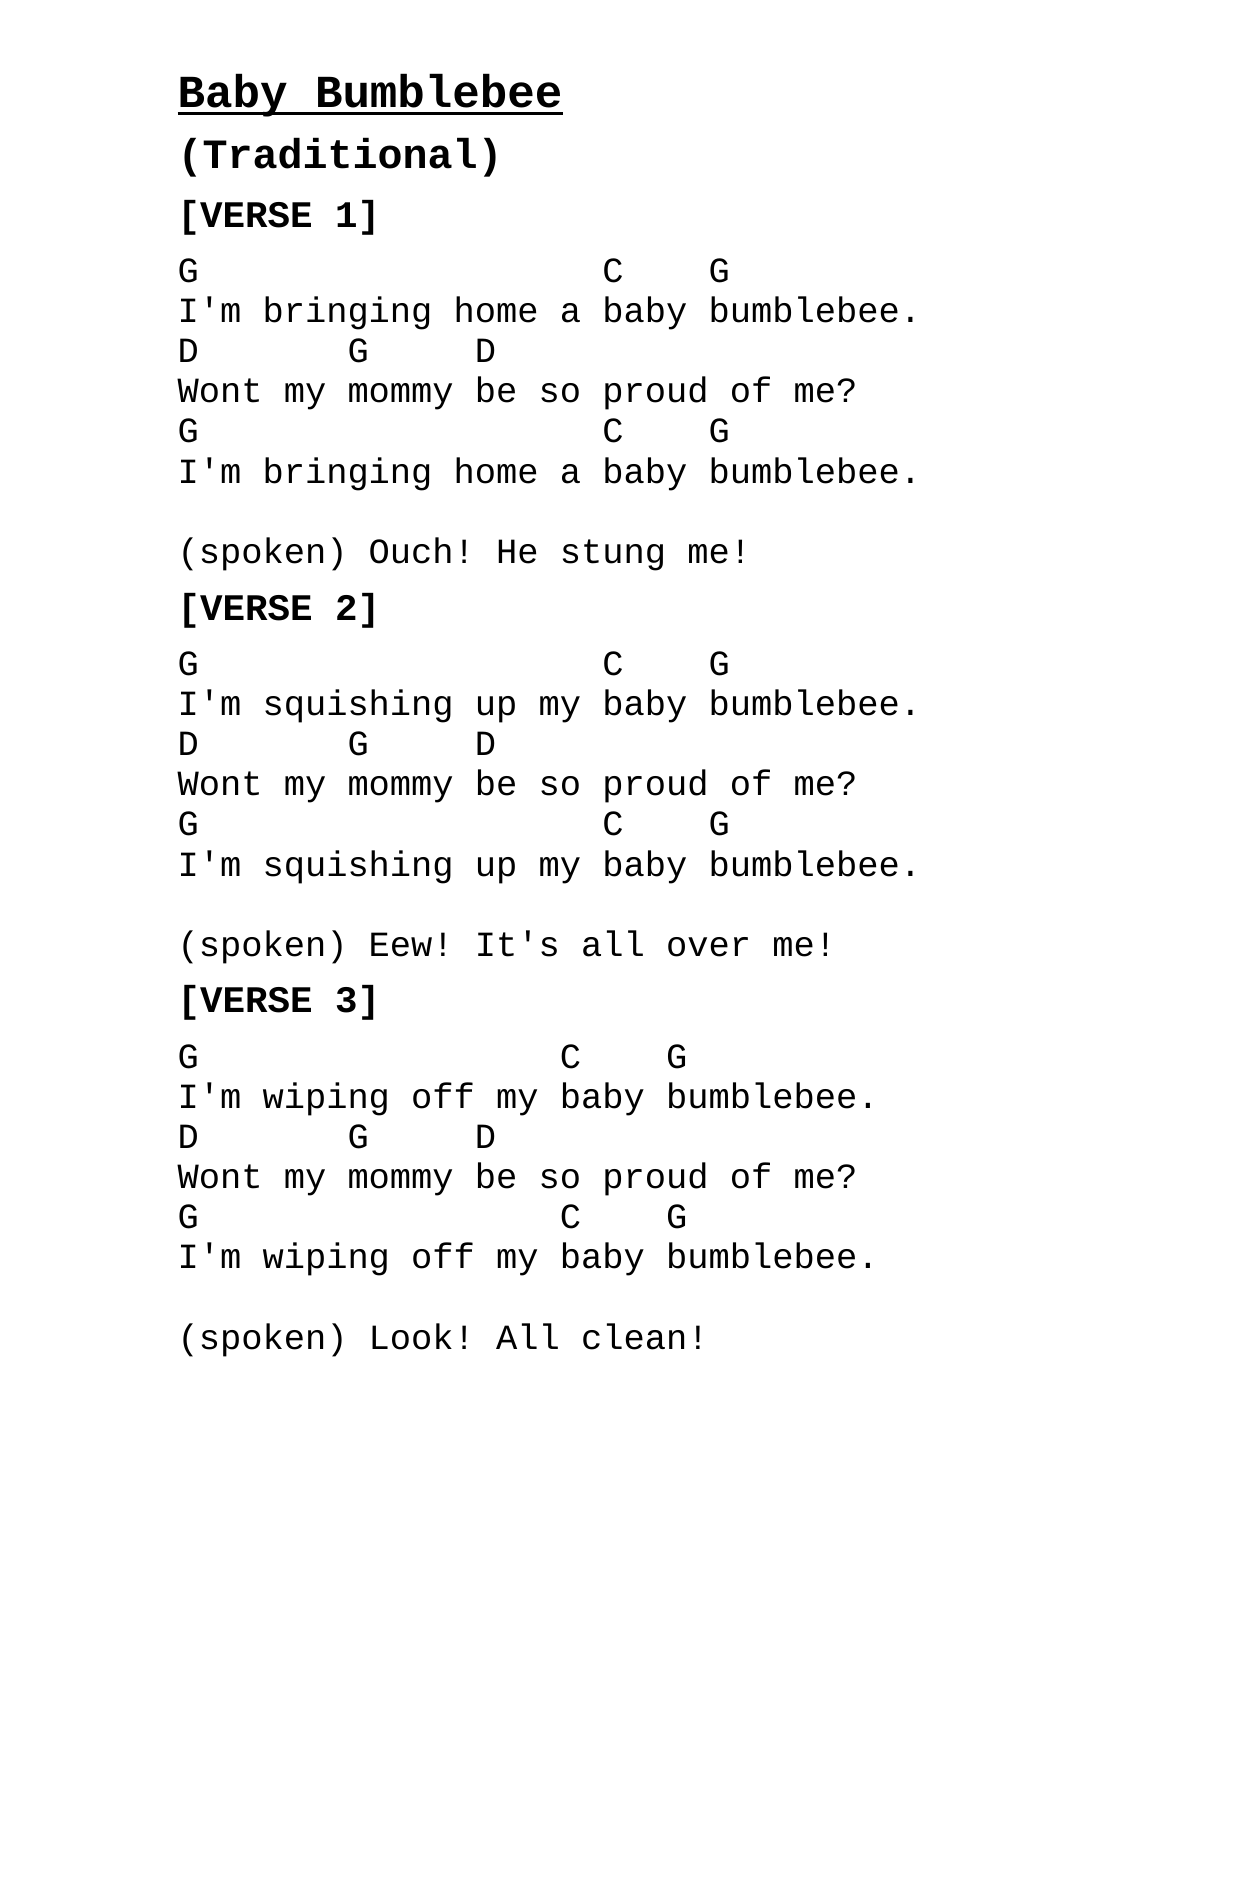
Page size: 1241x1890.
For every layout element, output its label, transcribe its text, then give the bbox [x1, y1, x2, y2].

text Wont my mommy be so proud of me? [177, 1159, 1196, 1199]
text I'm squishing up my baby bumblebee. [177, 686, 1196, 726]
text Wont my mommy be so proud of me? [177, 766, 1196, 806]
text G C G [177, 646, 1196, 686]
text G C G [177, 413, 1196, 453]
subtitle [VERSE 3] [177, 982, 1196, 1024]
text D G D [177, 1119, 1196, 1159]
text G C G [177, 806, 1196, 846]
text Wont my mommy be so proud of me? [177, 373, 1196, 413]
text G C G [177, 1199, 1196, 1239]
text G C G [177, 1039, 1196, 1079]
text I'm wiping off my baby bumblebee. [177, 1239, 1196, 1279]
text D G D [177, 726, 1196, 766]
text I'm bringing home a baby bumblebee. [177, 293, 1196, 333]
subtitle [VERSE 2] [177, 589, 1196, 631]
subtitle [VERSE 1] [177, 196, 1196, 238]
text G C G [177, 253, 1196, 293]
subtitle Baby Bumblebee [177, 69, 1196, 121]
text (spoken) Ouch! He stung me! [177, 534, 1196, 574]
text I'm squishing up my baby bumblebee. [177, 846, 1196, 887]
subtitle (Traditional) [177, 134, 1196, 181]
text (spoken) Look! All clean! [177, 1319, 1196, 1360]
text I'm bringing home a baby bumblebee. [177, 453, 1196, 494]
text (spoken) Eew! It's all over me! [177, 927, 1196, 967]
text D G D [177, 333, 1196, 373]
text I'm wiping off my baby bumblebee. [177, 1079, 1196, 1119]
